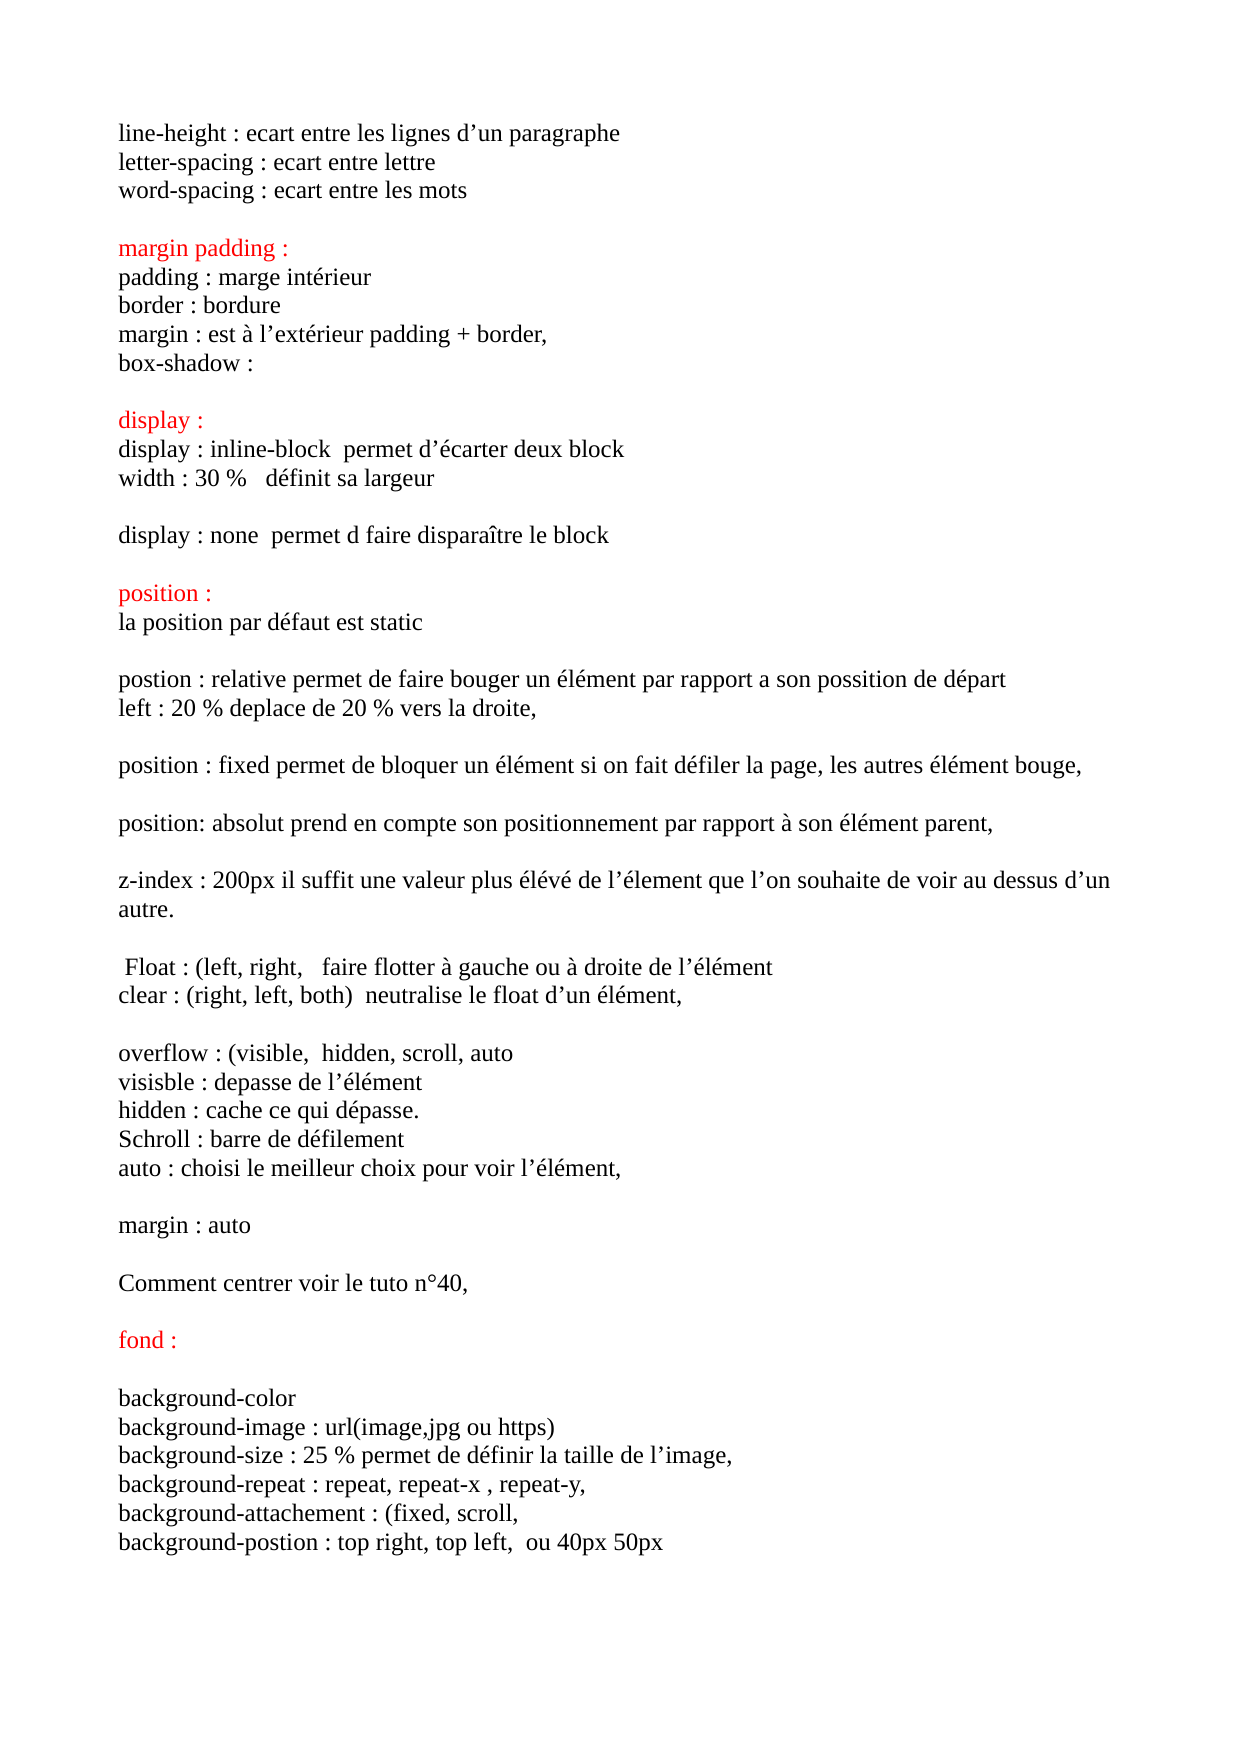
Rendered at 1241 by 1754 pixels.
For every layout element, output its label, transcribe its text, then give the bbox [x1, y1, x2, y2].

text overflow : (visible, hidden, scroll, auto [118, 1038, 1122, 1067]
text line-height : ecart entre les lignes d’un paragraphe [118, 118, 1122, 147]
text background-color [118, 1383, 1122, 1412]
text position : fixed permet de bloquer un élément si on fait défiler la page, les autres élément bouge, [118, 751, 1122, 779]
text letter-spacing : ecart entre lettre [118, 147, 1122, 176]
text box-shadow : [118, 348, 1122, 377]
text clear : (right, left, both) neutralise le float d’un élément, [118, 981, 1122, 1009]
text Schroll : barre de défilement [118, 1124, 1122, 1153]
text Comment centrer voir le tuto n°40, [118, 1268, 1122, 1297]
text visisble : depasse de l’élément [118, 1067, 1122, 1096]
text Float : (left, right, faire flotter à gauche ou à droite de l’élément [118, 952, 1122, 981]
text background-size : 25 % permet de définir la taille de l’image, [118, 1441, 1122, 1469]
text margin : auto [118, 1211, 1122, 1239]
text width : 30 % définit sa largeur [118, 463, 1122, 492]
text word-spacing : ecart entre les mots [118, 176, 1122, 204]
text border : bordure [118, 291, 1122, 319]
text background-postion : top right, top left, ou 40px 50px [118, 1527, 1122, 1556]
text display : none permet d faire disparaître le block [118, 521, 1122, 549]
text left : 20 % deplace de 20 % vers la droite, [118, 693, 1122, 722]
text position: absolut prend en compte son positionnement par rapport à son élément parent, [118, 808, 1122, 837]
text auto : choisi le meilleur choix pour voir l’élément, [118, 1153, 1122, 1182]
text fond : [118, 1326, 1122, 1354]
text la position par défaut est static [118, 607, 1122, 636]
text padding : marge intérieur [118, 262, 1122, 291]
text background-image : url(image,jpg ou https) [118, 1412, 1122, 1441]
text margin : est à l’extérieur padding + border, [118, 319, 1122, 348]
text margin padding : [118, 233, 1122, 262]
text display : inline-block permet d’écarter deux block [118, 434, 1122, 463]
text background-attachement : (fixed, scroll, [118, 1498, 1122, 1527]
text postion : relative permet de faire bouger un élément par rapport a son possition de départ [118, 664, 1122, 693]
text hidden : cache ce qui dépasse. [118, 1096, 1122, 1124]
text position : [118, 578, 1122, 607]
text z-index : 200px il suffit une valeur plus élévé de l’élement que l’on souhaite de voir au dessus d’un autre. [118, 866, 1122, 923]
text display : [118, 406, 1122, 434]
text background-repeat : repeat, repeat-x , repeat-y, [118, 1469, 1122, 1498]
